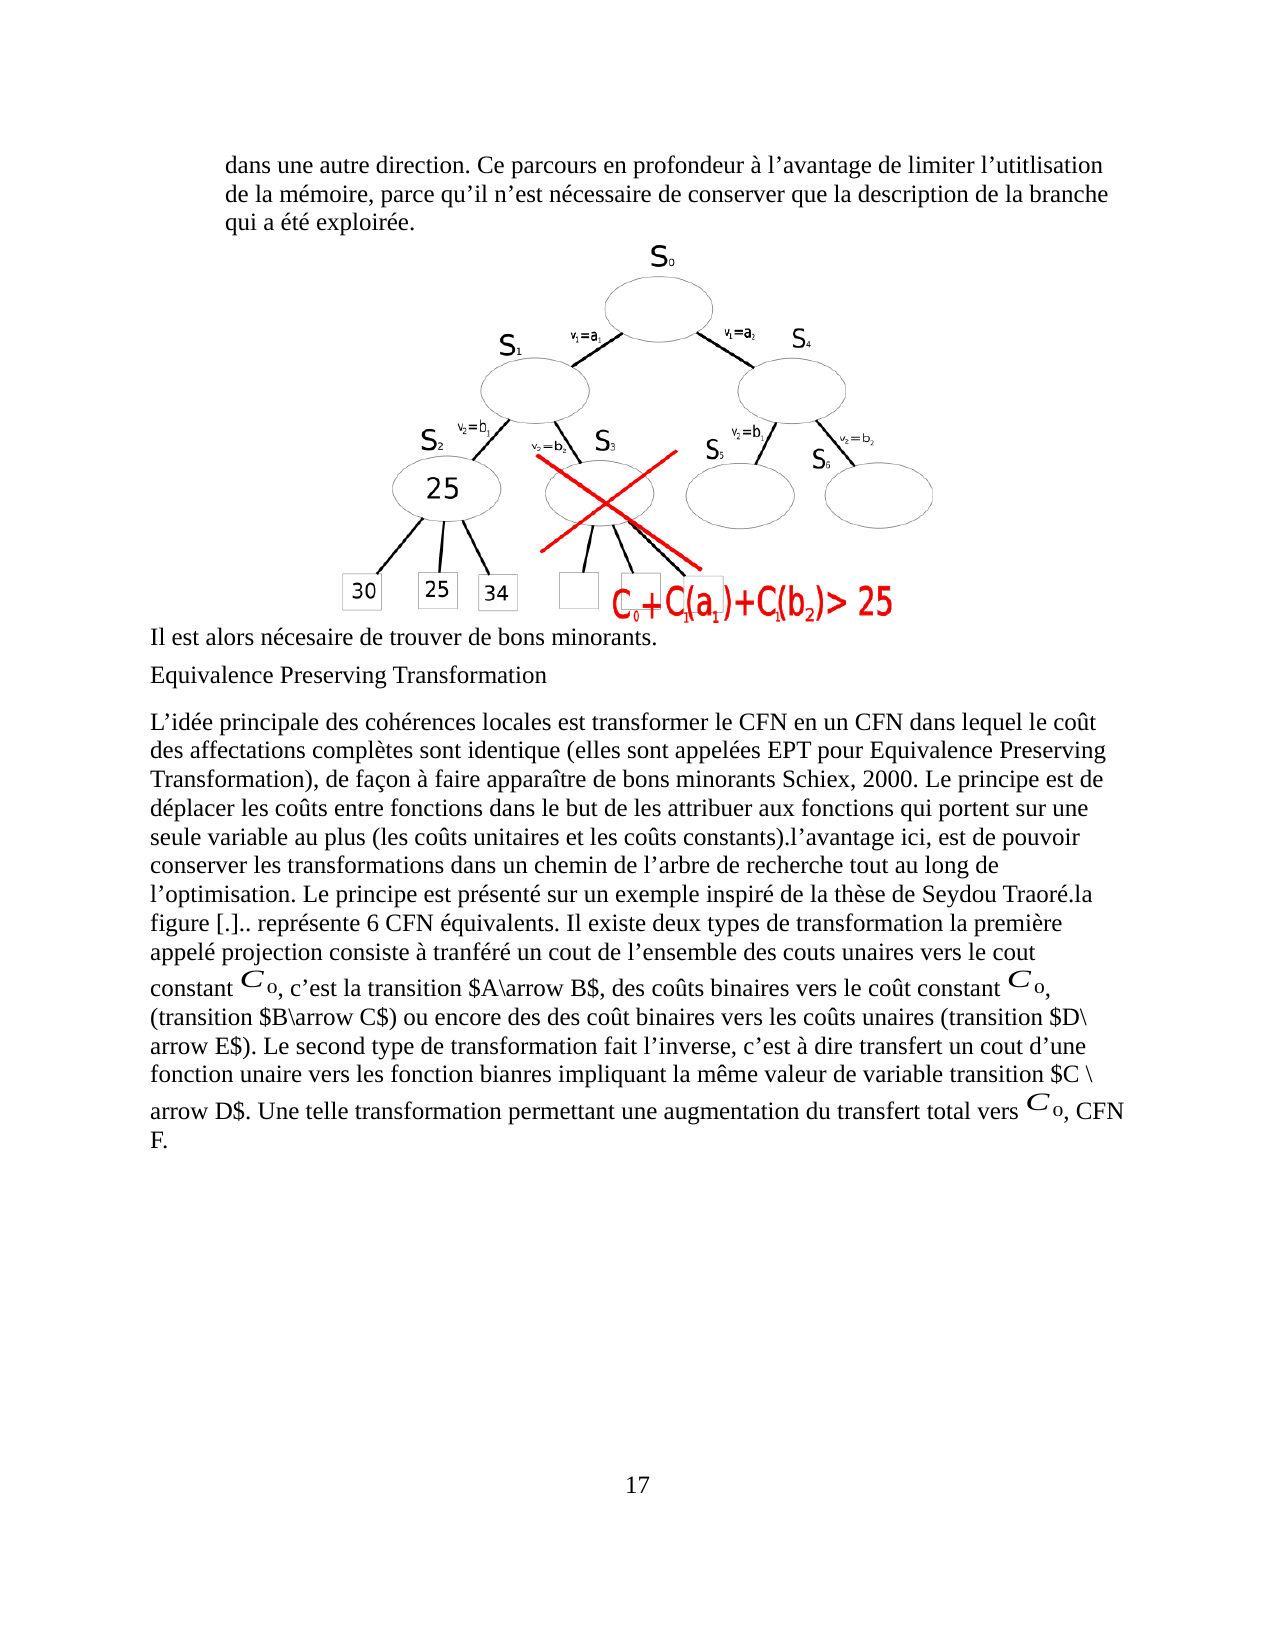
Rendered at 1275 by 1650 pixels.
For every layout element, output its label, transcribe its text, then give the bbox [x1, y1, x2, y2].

table_header [933, 245, 1125, 622]
picture [342, 245, 933, 623]
list dans une autre direction. Ce parcours en profondeur à l’avantage de limiter l’utitlisation de la mémoire, parce qu’il n’est nécessaire de conserver que la description de la branche qui a été exploirée. [187, 150, 1125, 236]
text Equivalence Preserving Transformation [150, 660, 1125, 689]
text Il est alors nécesaire de trouver de bons minorants. [150, 622, 1125, 651]
text L’idée principale des cohérences locales est transformer le CFN en un CFN dans lequel le coût des affectations complètes sont identique (elles sont appelées EPT pour Equivalence Preserving Transformation), de façon à faire apparaître de bons minorants Schiex, 2000. Le principe est de déplacer les coûts entre fonctions dans le but de les attribuer aux fonctions qui portent sur une seule variable au plus (les coûts unitaires et les coûts constants).l’avantage ici, est de pouvoir conserver les transformations dans un chemin de l’arbre de recherche tout au long de l’optimisation. Le principe est présenté sur un exemple inspiré de la thèse de Seydou Traoré.la figure [.].. représente 6 CFN équivalents. Il existe deux types de transformation la première appelé projection consiste à tranféré un cout de l’ensemble des couts unaires vers le cout constant , c’est la transition $A\arrow B$, des coûts binaires vers le coût constant , (transition $B\arrow C$) ou encore des des coût binaires vers les coûts unaires (transition $D\arrow E$). Le second type de transformation fait l’inverse, c’est à dire transfert un cout d’une fonction unaire vers les fonction bianres impliquant la même valeur de variable transition $C \arrow D$. Une telle transformation permettant une augmentation du transfert total vers , CFN F. [150, 707, 1125, 1154]
table_header [150, 245, 342, 622]
